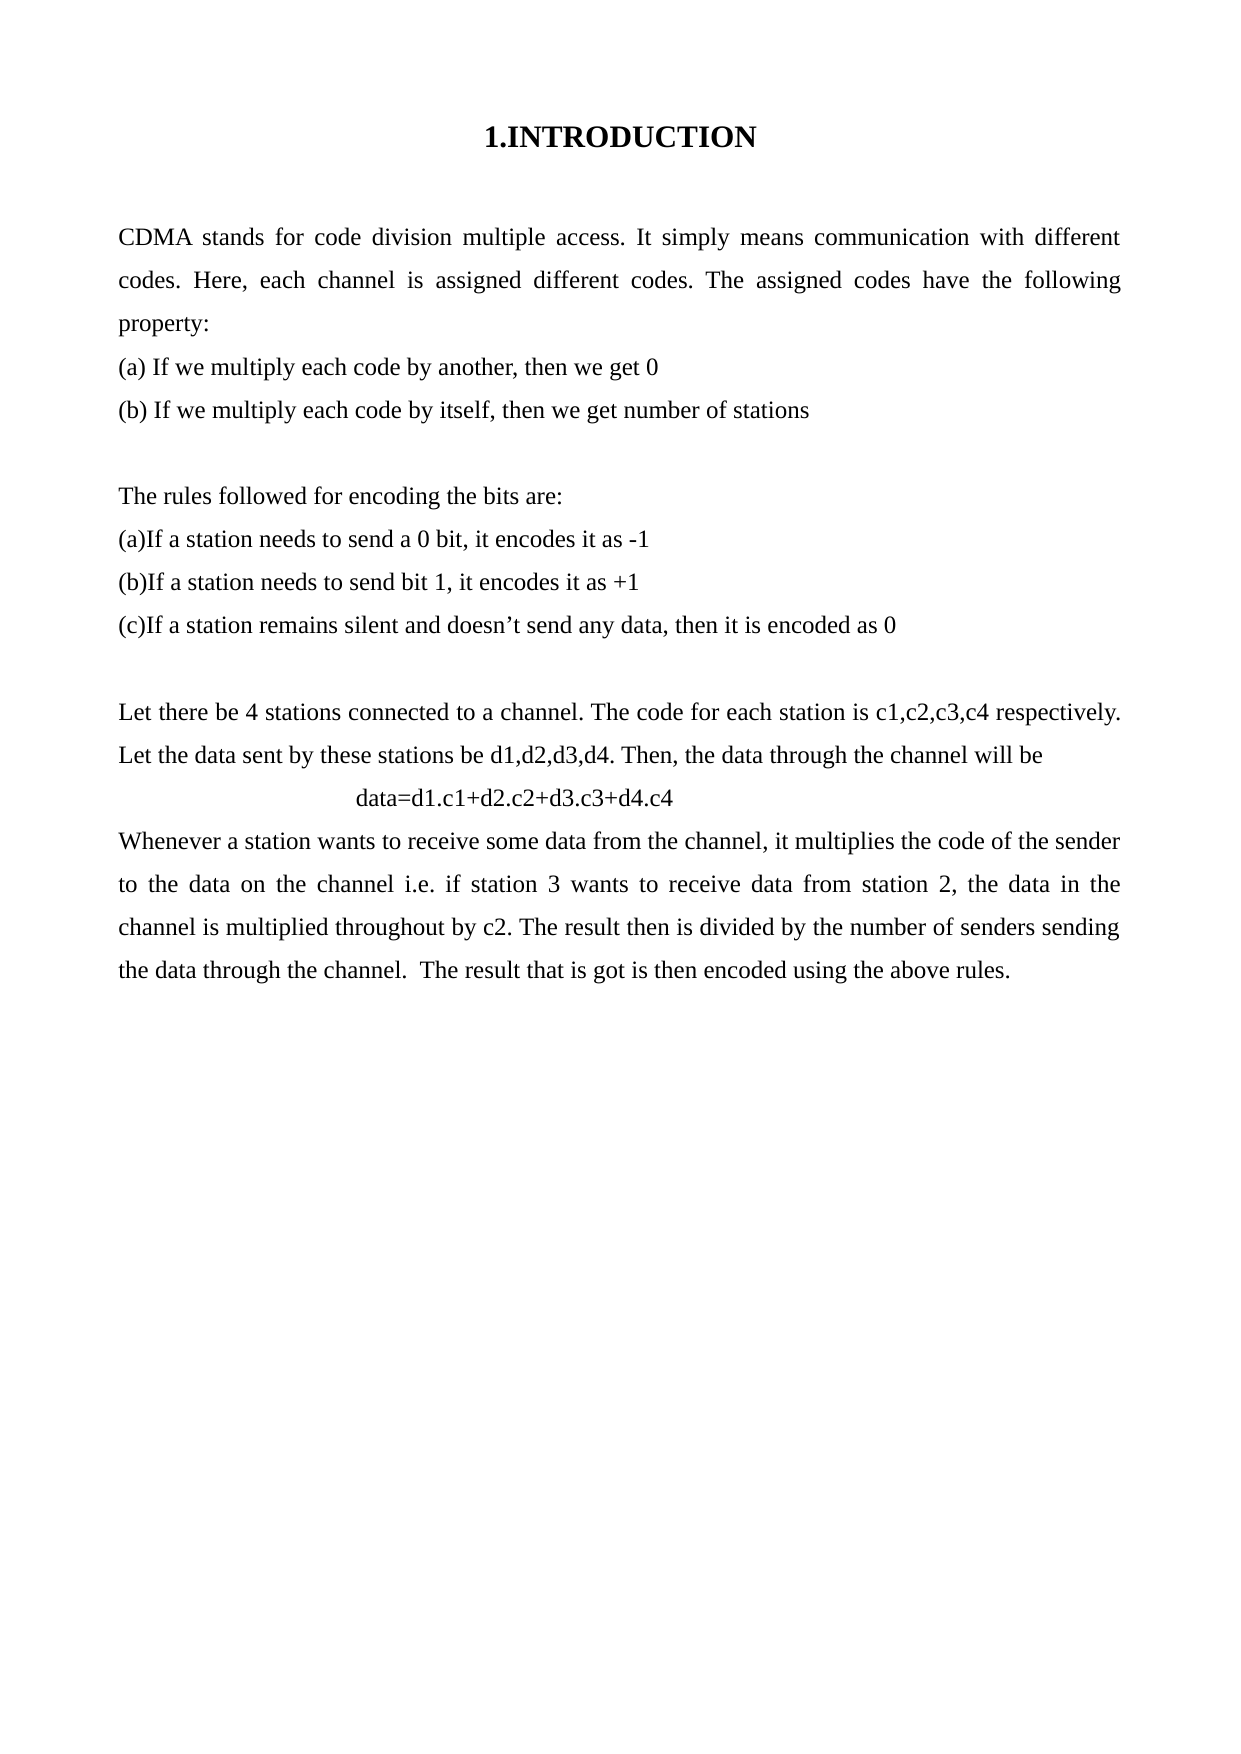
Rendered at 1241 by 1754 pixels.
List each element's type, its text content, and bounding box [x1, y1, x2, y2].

text CDMA stands for code division multiple access. It simply means communication with different codes. Here, each channel is assigned different codes. The assigned codes have the following property: [118, 222, 1122, 337]
text data=d1.c1+d2.c2+d3.c3+d4.c4 [118, 783, 1122, 812]
text (c)If a station remains silent and doesn’t send any data, then it is encoded as 0 [118, 610, 1122, 639]
text 1.INTRODUCTION [118, 118, 1122, 154]
text (a) If we multiply each code by another, then we get 0 [118, 352, 1122, 380]
text (b)If a station needs to send bit 1, it encodes it as +1 [118, 567, 1122, 596]
text (a)If a station needs to send a 0 bit, it encodes it as -1 [118, 524, 1122, 553]
text Whenever a station wants to receive some data from the channel, it multiplies the code of the sender to the data on the channel i.e. if station 3 wants to receive data from station 2, the data in the channel is multiplied throughout by c2. The result then is divided by the number of senders sending the data through the channel. The result that is got is then encoded using the above rules. [118, 826, 1122, 984]
text (b) If we multiply each code by itself, then we get number of stations [118, 395, 1122, 423]
text Let there be 4 stations connected to a channel. The code for each station is c1,c2,c3,c4 respectively. Let the data sent by these stations be d1,d2,d3,d4. Then, the data through the channel will be [118, 697, 1122, 768]
text The rules followed for encoding the bits are: [118, 481, 1122, 510]
